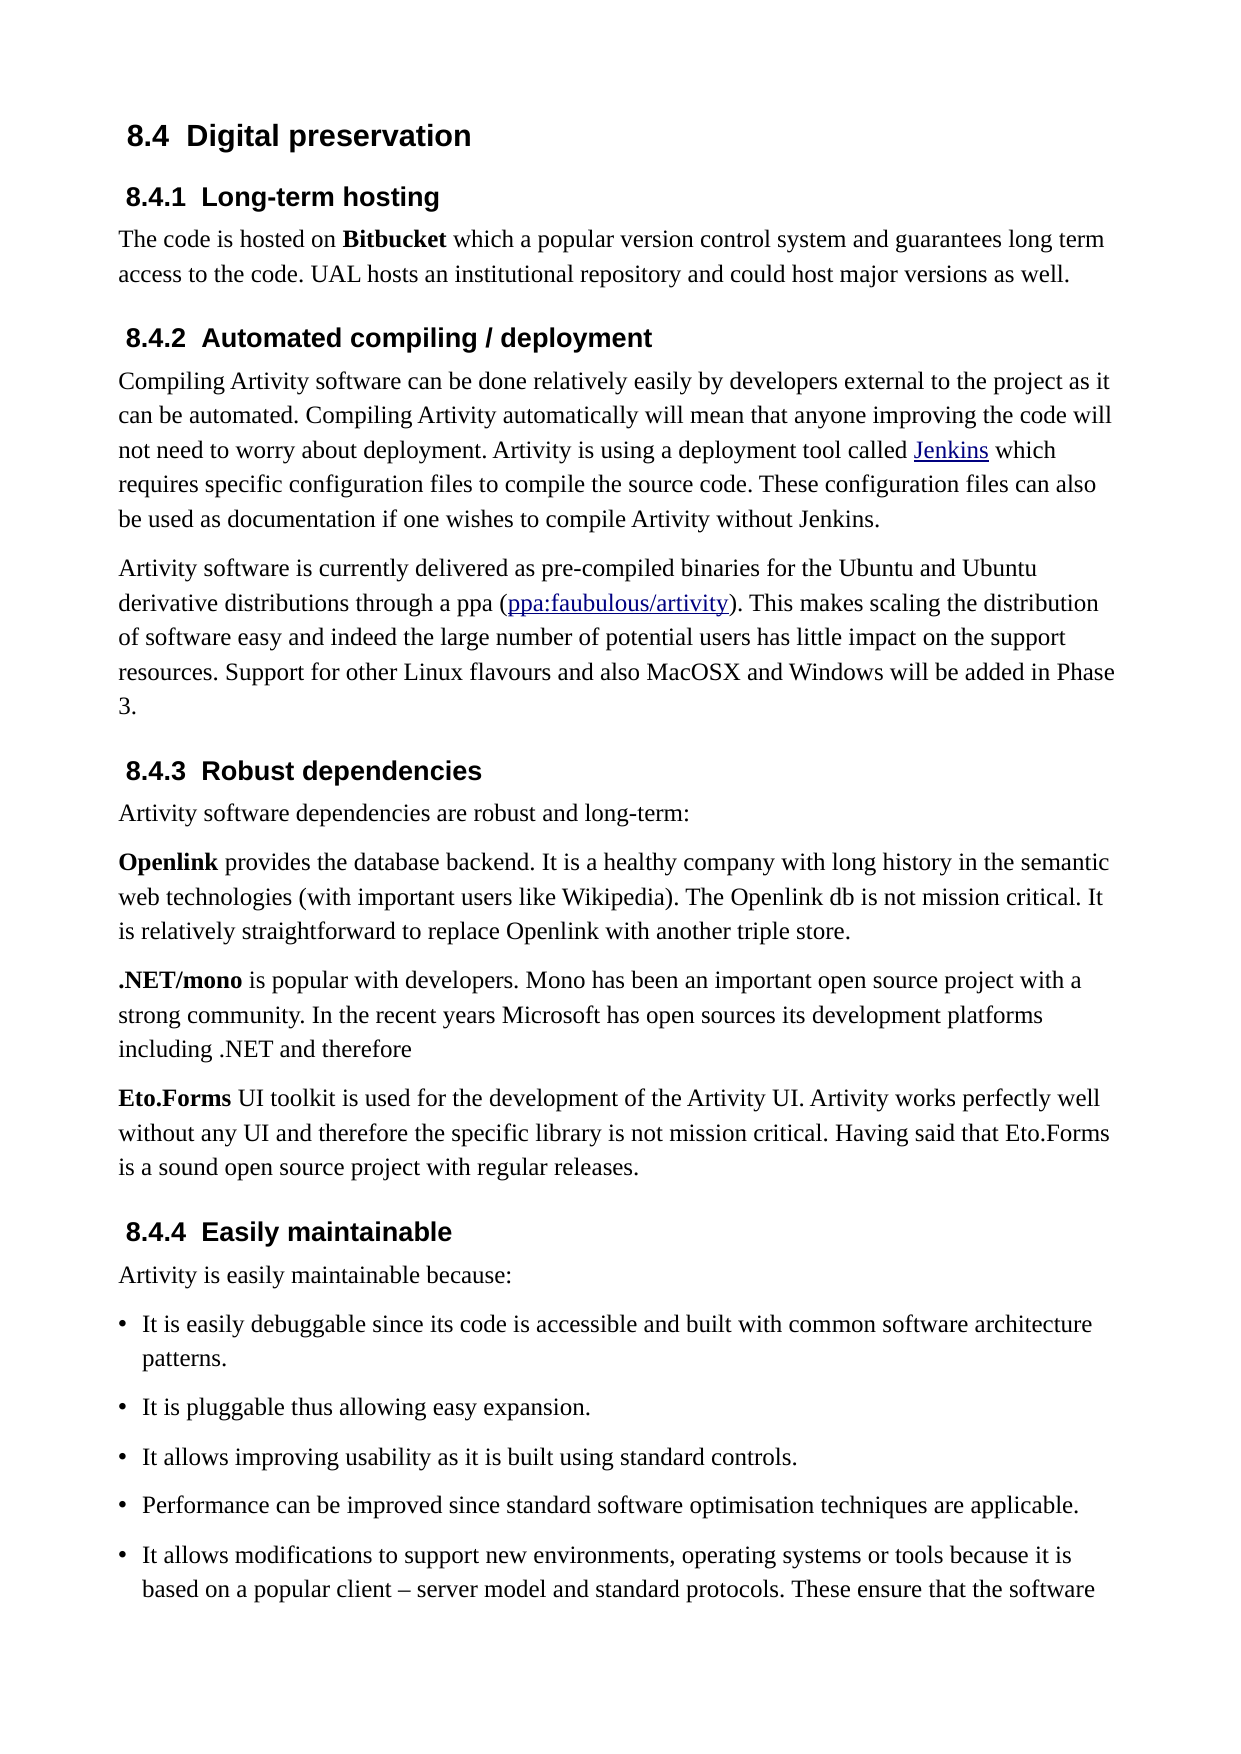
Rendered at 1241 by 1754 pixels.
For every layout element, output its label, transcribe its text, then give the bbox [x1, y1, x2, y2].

text Compiling Artivity software can be done relatively easily by developers external to the project as it can be automated. Compiling Artivity automatically will mean that anyone improving the code will not need to worry about deployment. Artivity is using a deployment tool called Jenkins which requires specific configuration files to compile the source code. These configuration files can also be used as documentation if one wishes to compile Artivity without Jenkins. [118, 366, 1122, 533]
text Artivity software dependencies are robust and long-term: [118, 798, 1122, 827]
subtitle Automated compiling / deployment [118, 322, 1122, 354]
subtitle Robust dependencies [118, 755, 1122, 786]
text Openlink provides the database backend. It is a healthy company with long history in the semantic web technologies (with important users like Wikipedia). The Openlink db is not mission critical. It is relatively straightforward to replace Openlink with another triple store. [118, 847, 1122, 945]
text Artivity software is currently delivered as pre-compiled binaries for the Ubuntu and Ubuntu derivative distributions through a ppa (ppa:faubulous/artivity). This makes scaling the distribution of software easy and indeed the large number of potential users has little impact on the support resources. Support for other Linux flavours and also MacOSX and Windows will be added in Phase 3. [118, 553, 1122, 720]
subtitle Digital preservation [118, 118, 1122, 153]
list It is easily debuggable since its code is accessible and built with common software architecture patterns. [118, 1309, 1122, 1372]
subtitle Long-term hosting [118, 181, 1122, 212]
text .NET/mono is popular with developers. Mono has been an important open source project with a strong community. In the recent years Microsoft has open sources its development platforms including .NET and therefore [118, 966, 1122, 1063]
text Eto.Forms UI toolkit is used for the development of the Artivity UI. Artivity works perfectly well without any UI and therefore the specific library is not mission critical. Having said that Eto.Forms is a sound open source project with regular releases. [118, 1083, 1122, 1181]
list Performance can be improved since standard software optimisation techniques are applicable. [118, 1491, 1122, 1519]
text Artivity is easily maintainable because: [118, 1260, 1122, 1289]
text The code is hosted on Bitbucket which a popular version control system and guarantees long term access to the code. UAL hosts an institutional repository and could host major versions as well. [118, 224, 1122, 287]
subtitle Easily maintainable [118, 1216, 1122, 1247]
list It is pluggable thus allowing easy expansion. [118, 1392, 1122, 1421]
list It allows modifications to support new environments, operating systems or tools because it is based on a popular client – server model and standard protocols. These ensure that the software [118, 1540, 1122, 1603]
list It allows improving usability as it is built using standard controls. [118, 1442, 1122, 1470]
